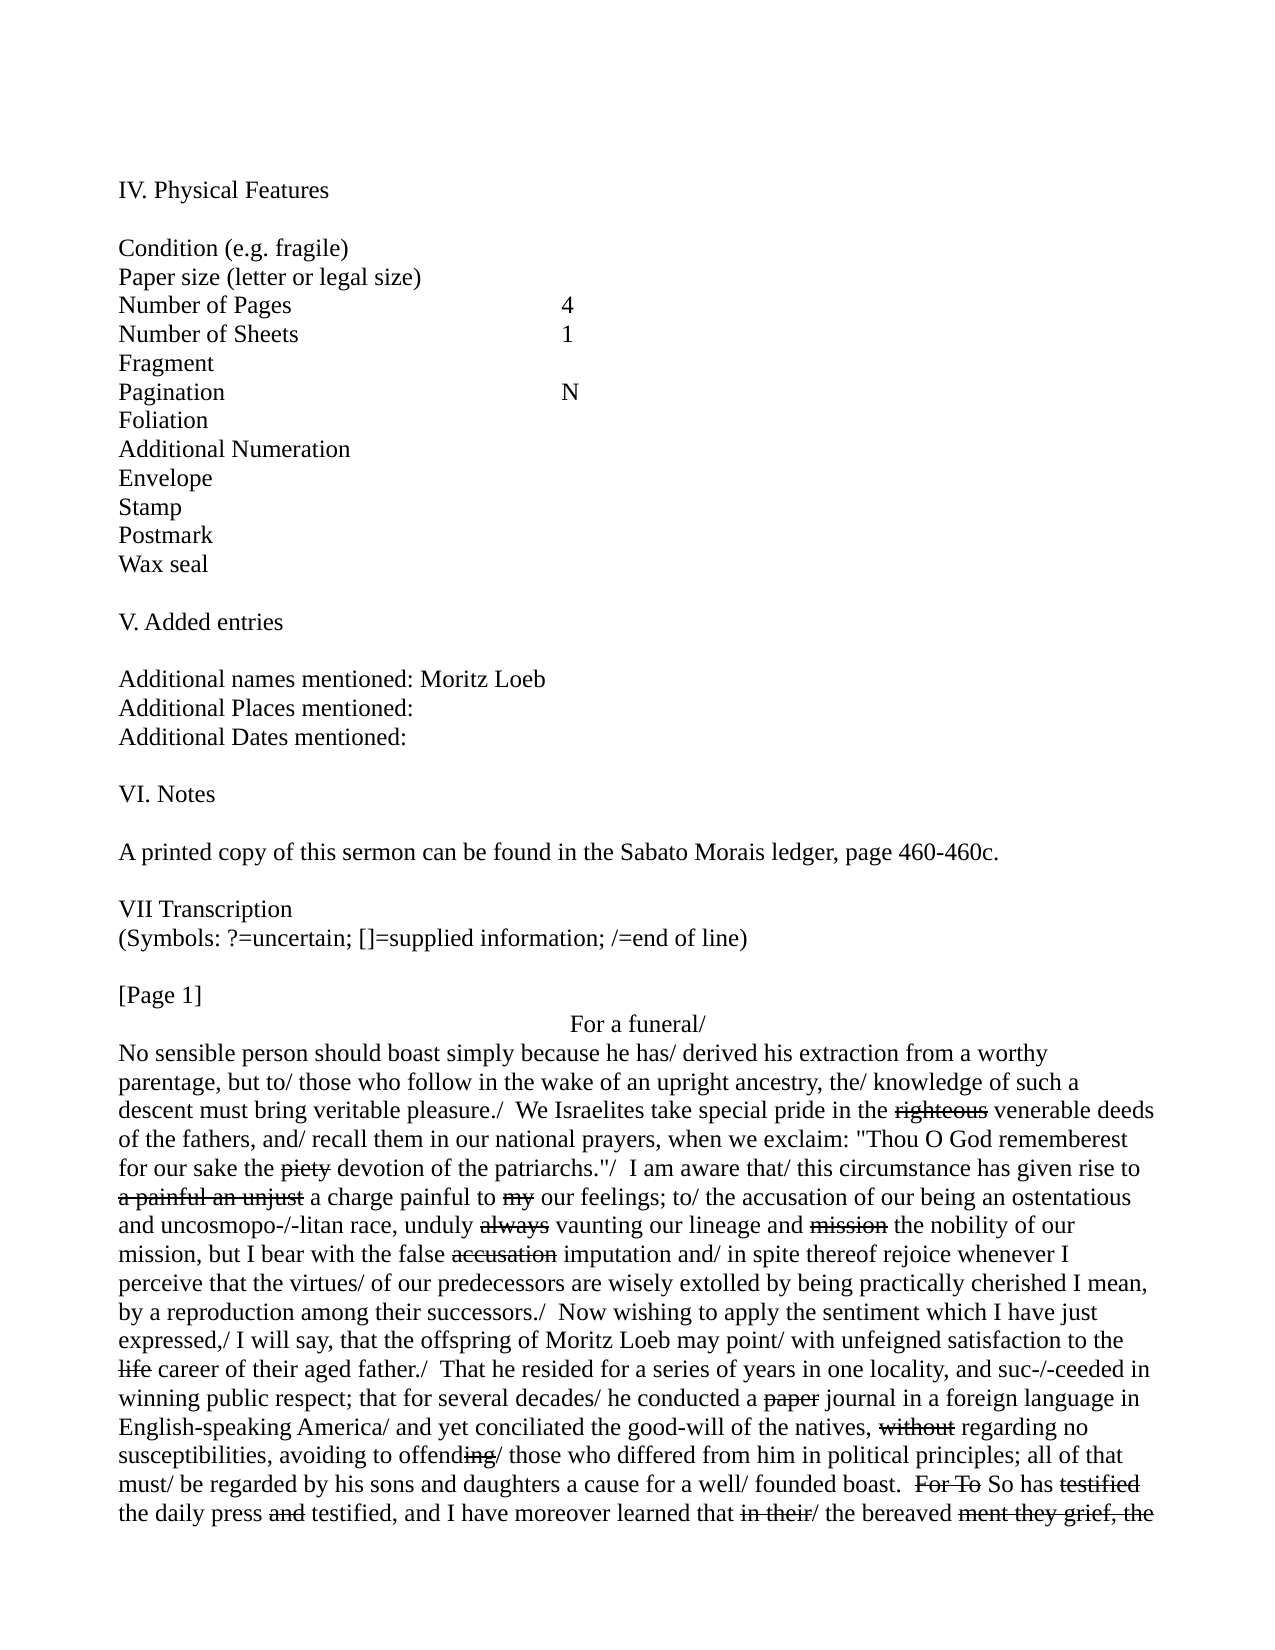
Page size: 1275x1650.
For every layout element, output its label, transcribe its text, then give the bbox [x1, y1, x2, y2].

text Pagination N [118, 377, 1157, 406]
text VI. Notes [118, 779, 1157, 808]
text (Symbols: ?=uncertain; []=supplied information; /=end of line) [118, 923, 1157, 952]
text Foliation [118, 406, 1157, 434]
text Envelope [118, 463, 1157, 492]
text Wax seal [118, 549, 1157, 578]
text A printed copy of this sermon can be found in the Sabato Morais ledger, page 460-460c. [118, 837, 1157, 866]
text [Page 1] [118, 981, 1157, 1009]
text Additional Numeration [118, 434, 1157, 463]
text Stamp [118, 492, 1157, 521]
text Fragment [118, 348, 1157, 377]
text V. Added entries [118, 607, 1157, 636]
text No sensible person should boast simply because he has/ derived his extraction from a worthy parentage, but to/ those who follow in the wake of an upright ancestry, the/ knowledge of such a descent must bring veritable pleasure./ We Israelites take special pride in the righteous venerable deeds of the fathers, and/ recall them in our national prayers, when we exclaim: "Thou O God rememberest for our sake the piety devotion of the patriarchs."/ I am aware that/ this circumstance has given rise to a painful an unjust a charge painful to my our feelings; to/ the accusation of our being an ostentatious and uncosmopo-/-litan race, unduly always vaunting our lineage and mission the nobility of our mission, but I bear with the false accusation imputation and/ in spite thereof rejoice whenever I perceive that the virtues/ of our predecessors are wisely extolled by being practically cherished I mean, by a reproduction among their successors./ Now wishing to apply the sentiment which I have just expressed,/ I will say, that the offspring of Moritz Loeb may point/ with unfeigned satisfaction to the life career of their aged father./ That he resided for a series of years in one locality, and suc-/-ceeded in winning public respect; that for several decades/ he conducted a paper journal in a foreign language in English-speaking America/ and yet conciliated the good-will of the natives, without regarding no susceptibilities, avoiding to offending/ those who differed from him in political principles; all of that must/ be regarded by his sons and daughters a cause for a well/ founded boast. For To So has testified the daily press and testified, and I have moreover learned that in their/ the bereaved ment they grief, the [118, 1038, 1157, 1527]
text Number of Sheets 1 [118, 319, 1157, 348]
text Additional names mentioned: Moritz Loeb [118, 664, 1157, 693]
text Number of Pages 4 [118, 291, 1157, 319]
text Condition (e.g. fragile) [118, 233, 1157, 262]
text Paper size (letter or legal size) [118, 262, 1157, 291]
text IV. Physical Features [118, 176, 1157, 204]
text Postma rk [118, 521, 1157, 549]
text Additional Places mentioned: [118, 693, 1157, 722]
text For a funeral/ [118, 1009, 1157, 1038]
text VII Transcription [118, 894, 1157, 923]
text Additional Dates mentioned: [118, 722, 1157, 751]
